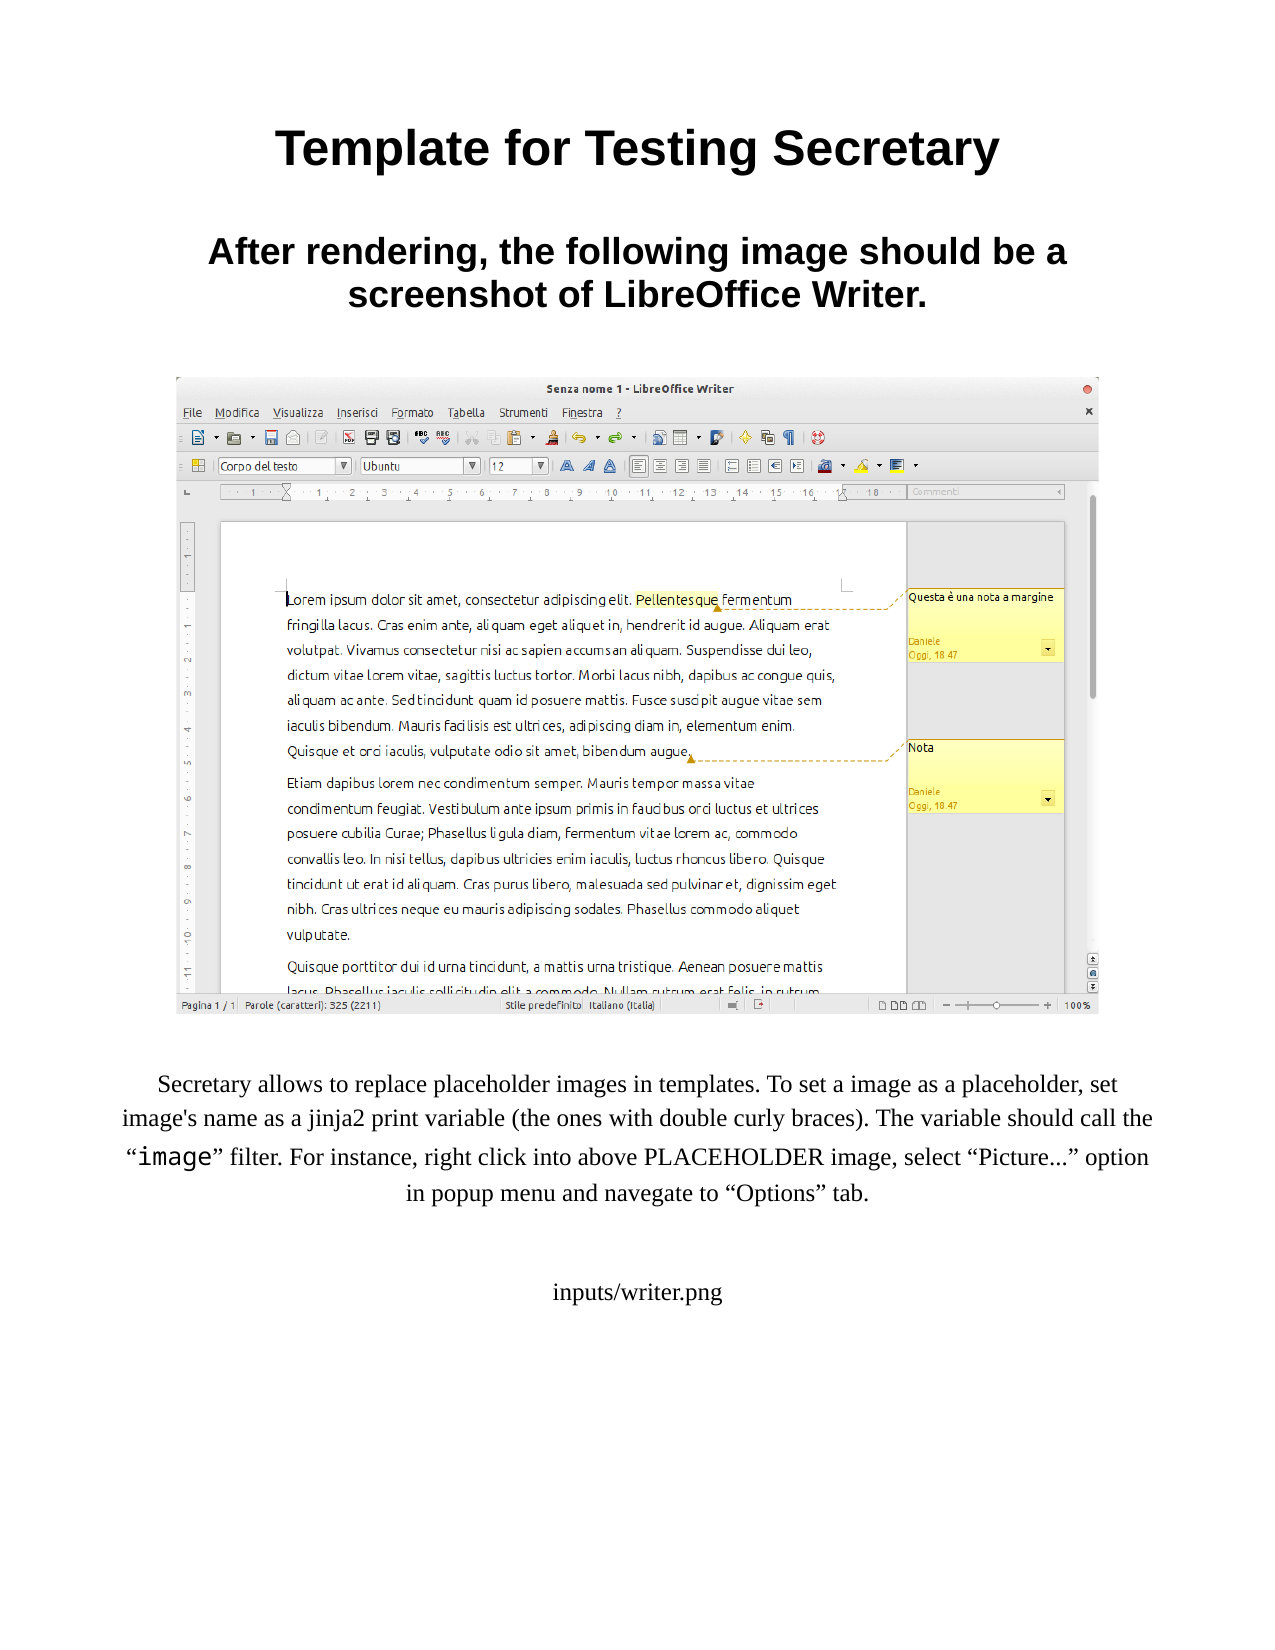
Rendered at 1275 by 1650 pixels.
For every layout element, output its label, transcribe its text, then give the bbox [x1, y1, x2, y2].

text Secretary allows to replace placeholder images in templates. To set a image as a placeholder, set image's name as a jinja2 print variable (the ones with double curly braces). The variable should call the “image” filter. For instance, right click into above PLACEHOLDER image, select “Picture...” option in popup menu and navegate to “Options” tab. [118, 1069, 1157, 1207]
picture [176, 377, 1099, 1014]
subtitle Template for Testing Secretary [118, 118, 1157, 176]
title After rendering, the following image should be a screenshot of LibreOffice Writer. [118, 229, 1157, 316]
text inputs/writer.png [118, 1277, 1157, 1305]
